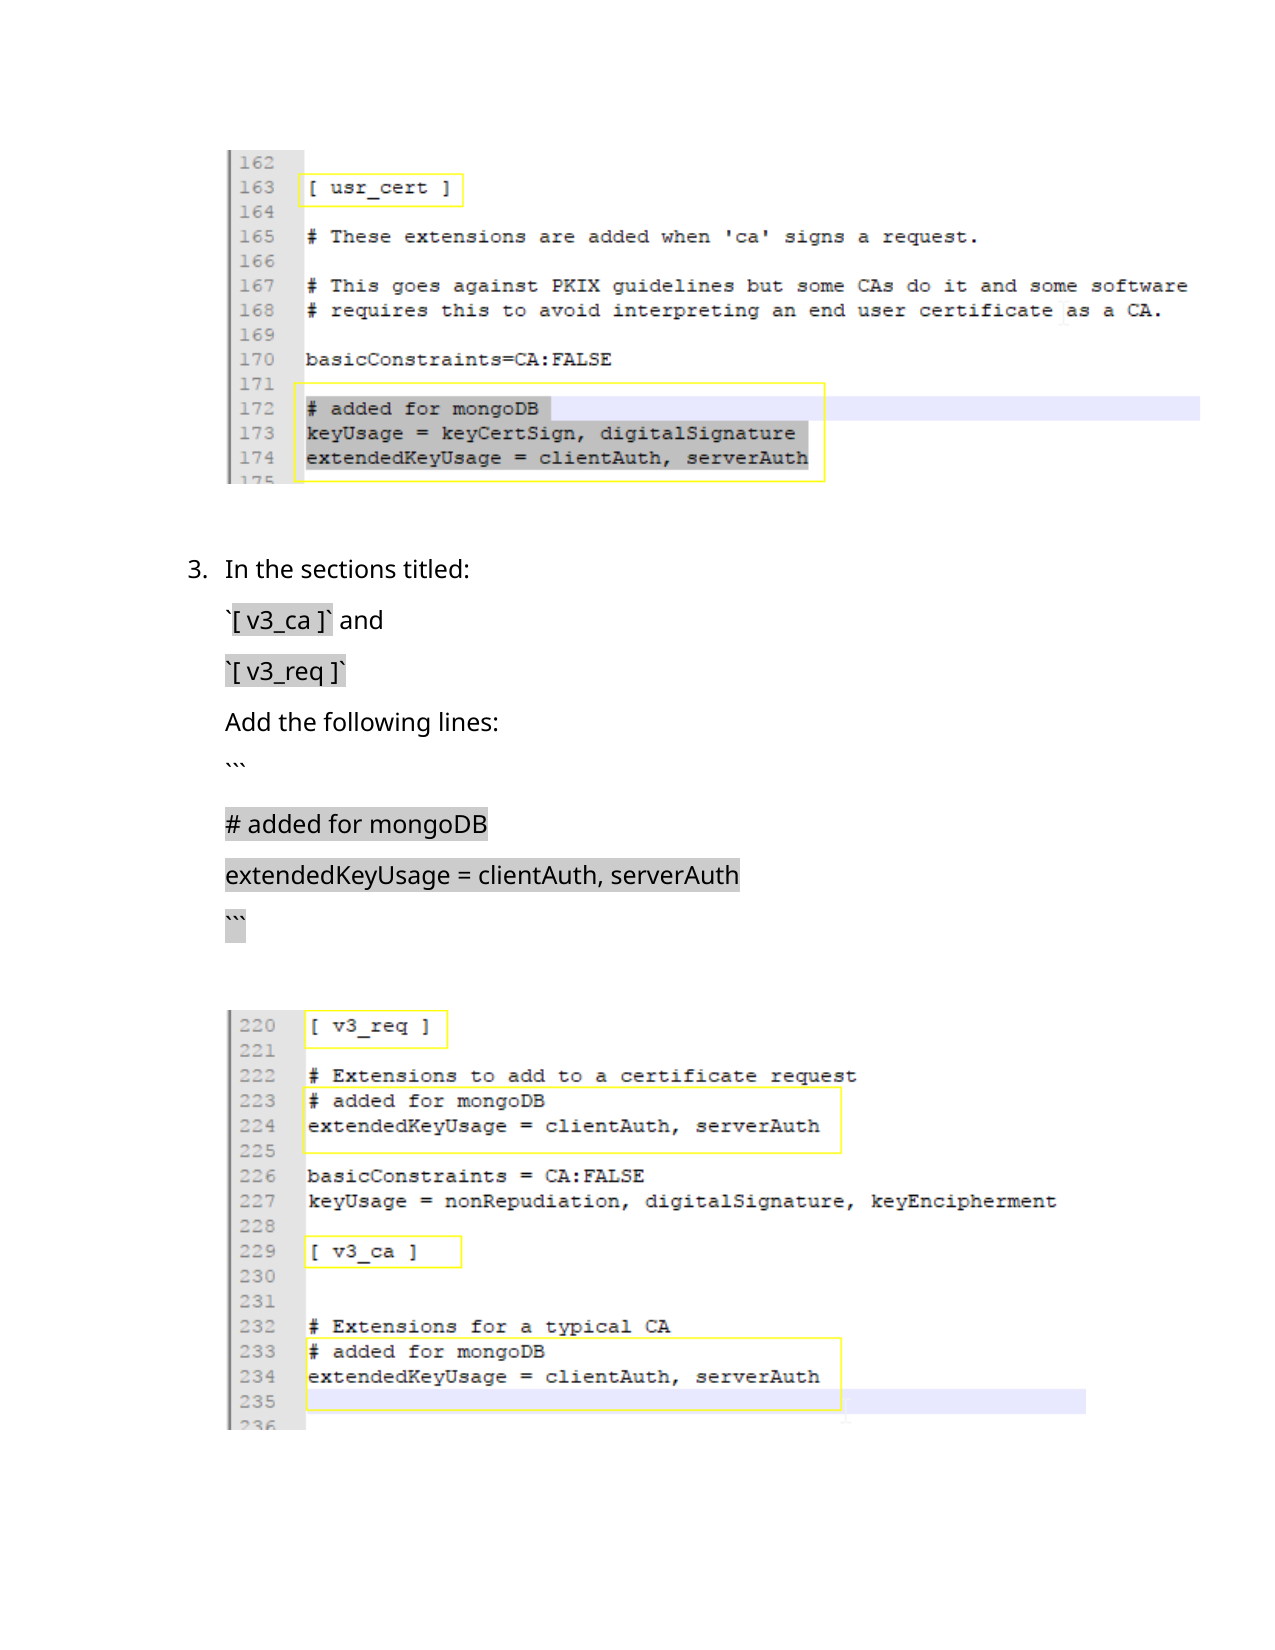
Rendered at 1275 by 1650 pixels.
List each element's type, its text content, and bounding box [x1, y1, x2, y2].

picture [225, 150, 1200, 484]
picture [225, 1010, 1086, 1430]
list In the sections titled: `[ v3_ca ]` and `[ v3_req ]` Add the following lines: ``` # added for mongoDB extendedKeyUsage = clientAuth, serverAuth ``` [187, 551, 1125, 1481]
list [187, 150, 1125, 534]
